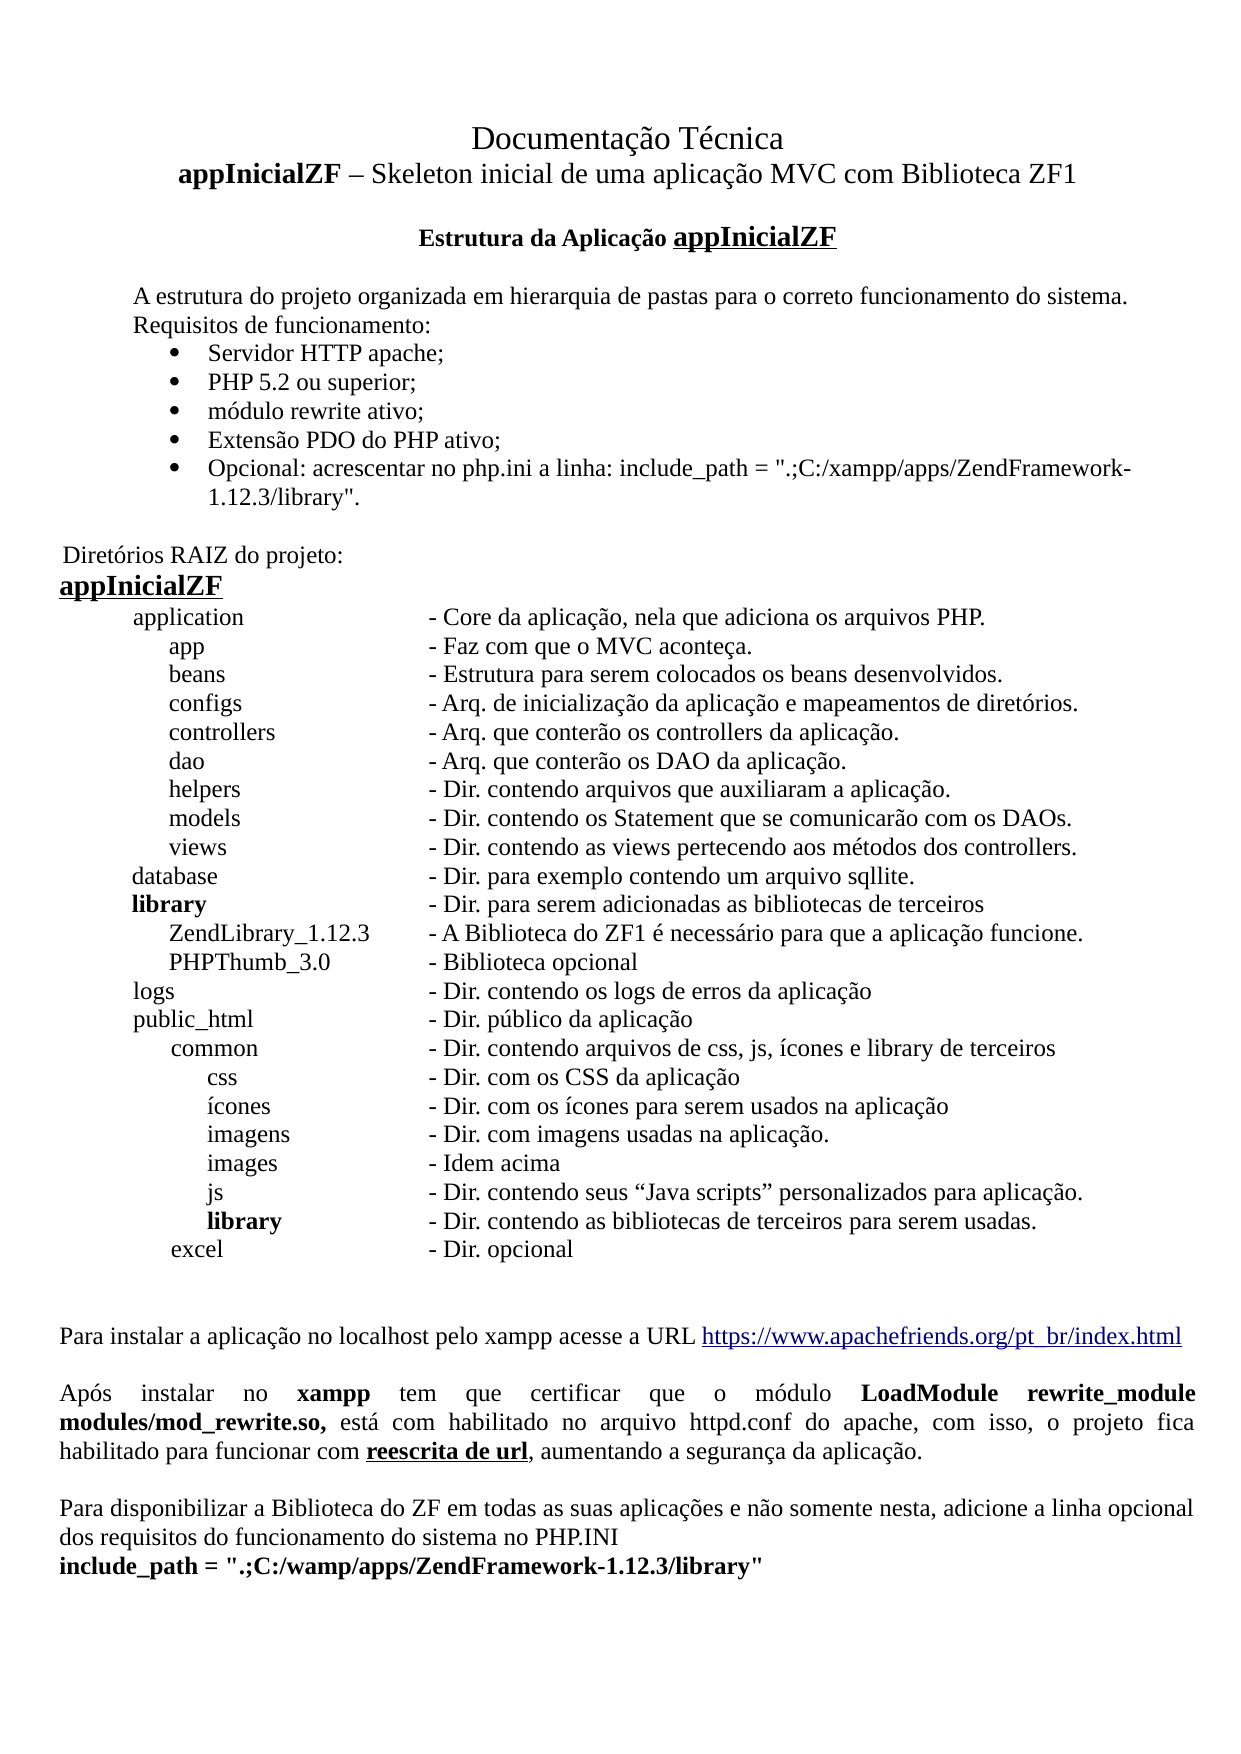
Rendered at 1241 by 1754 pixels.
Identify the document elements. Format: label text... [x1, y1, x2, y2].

text Requisitos de funcionamento: [59, 310, 1196, 338]
text appInicialZF [59, 568, 1196, 602]
text PHPThumb_3.0 - Biblioteca opcional [59, 947, 1196, 976]
text Para disponibilizar a Biblioteca do ZF em todas as suas aplicações e não somente nesta, adicione a linha opcional dos requisitos do funcionamento do sistema no PHP.INI [59, 1493, 1196, 1551]
text library - Dir. para serem adicionadas as bibliotecas de terceiros [59, 889, 1196, 918]
text Após instalar no xampp tem que certificar que o módulo LoadModule rewrite_module modules/mod_rewrite.so, está com habilitado no arquivo httpd.conf do apache, com isso, o projeto fica habilitado para funcionar com reescrita de url, aumentando a segurança da aplicação. [59, 1378, 1196, 1464]
text images - Idem acima [59, 1148, 1196, 1177]
list PHP 5.2 ou superior; [170, 367, 1196, 396]
text imagens - Dir. com imagens usadas na aplicação. [59, 1119, 1196, 1148]
text views - Dir. contendo as views pertecendo aos métodos dos controllers. [59, 832, 1196, 861]
text excel - Dir. opcional [59, 1234, 1196, 1263]
text A estrutura do projeto organizada em hierarquia de pastas para o correto funcionamento do sistema. [59, 281, 1196, 310]
text js - Dir. contendo seus “Java scripts” personalizados para aplicação. [59, 1177, 1196, 1206]
text database - Dir. para exemplo contendo um arquivo sqllite. [59, 861, 1196, 889]
text helpers - Dir. contendo arquivos que auxiliaram a aplicação. [59, 774, 1196, 803]
list Extensão PDO do PHP ativo; [170, 425, 1196, 453]
text Para instalar a aplicação no localhost pelo xampp acesse a URL https://www.apachefriends.org/pt_br/index.html [59, 1321, 1196, 1349]
list Opcional: acrescentar no php.ini a linha: include_path = ".;C:/xampp/apps/ZendFramework-1.12.3/library". [170, 453, 1196, 511]
text Documentação Técnica [59, 118, 1196, 156]
text app - Faz com que o MVC aconteça. [59, 631, 1196, 659]
text ícones - Dir. com os ícones para serem usados na aplicação [59, 1091, 1196, 1119]
text appInicialZF – Skeleton inicial de uma aplicação MVC com Biblioteca ZF1 [59, 156, 1196, 190]
text library - Dir. contendo as bibliotecas de terceiros para serem usadas. [59, 1206, 1196, 1234]
text application - Core da aplicação, nela que adiciona os arquivos PHP. [59, 602, 1196, 631]
text common - Dir. contendo arquivos de css, js, ícones e library de terceiros [59, 1033, 1196, 1062]
text logs - Dir. contendo os logs de erros da aplicação [59, 976, 1196, 1004]
text ZendLibrary_1.12.3 - A Biblioteca do ZF1 é necessário para que a aplicação funcione. [59, 918, 1196, 947]
text css - Dir. com os CSS da aplicação [59, 1062, 1196, 1091]
text Estrutura da Aplicação appInicialZF [59, 219, 1196, 252]
list Servidor HTTP apache; [170, 338, 1196, 367]
text models - Dir. contendo os Statement que se comunicarão com os DAOs. [59, 803, 1196, 832]
text Diretórios RAIZ do projeto: [59, 540, 1196, 568]
text configs - Arq. de inicialização da aplicação e mapeamentos de diretórios. [59, 688, 1196, 717]
text controllers - Arq. que conterão os controllers da aplicação. [59, 717, 1196, 746]
list módulo rewrite ativo; [170, 396, 1196, 425]
text beans - Estrutura para serem colocados os beans desenvolvidos. [59, 659, 1196, 688]
text include_path = ".;C:/wamp/apps/ZendFramework-1.12.3/library" [59, 1551, 1196, 1579]
text public_html - Dir. público da aplicação [59, 1004, 1196, 1033]
text dao - Arq. que conterão os DAO da aplicação. [59, 746, 1196, 774]
